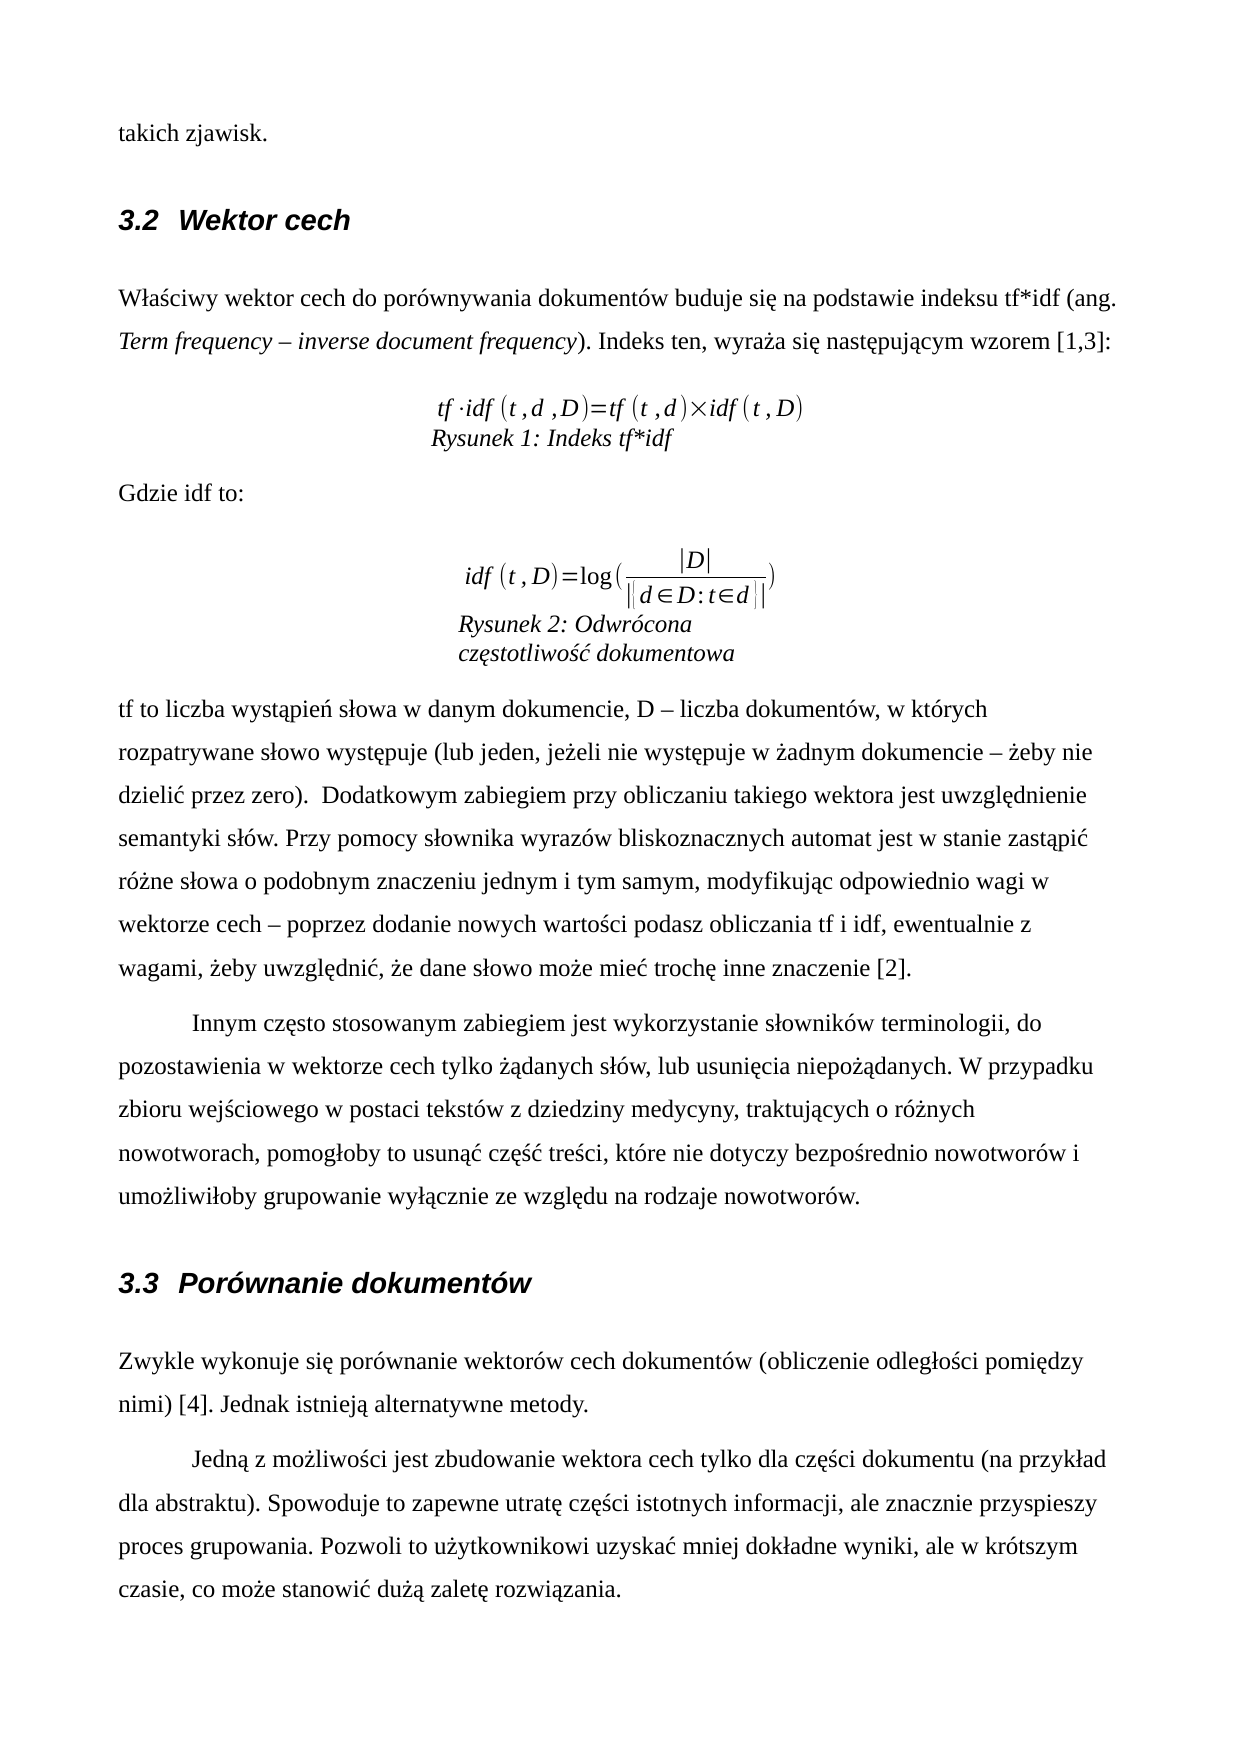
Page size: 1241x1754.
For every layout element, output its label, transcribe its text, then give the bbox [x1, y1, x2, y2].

text Rysunek 1: Indeks tf*idf [431, 394, 809, 452]
text Rysunek 2: Odwrócona częstotliwość dokumentowa [458, 547, 782, 667]
subtitle Wektor cech [118, 203, 1122, 237]
text takich zjawisk. [118, 118, 1122, 147]
text tf to liczba wystąpień słowa w danym dokumencie, D – liczba dokumentów, w których rozpatrywane słowo występuje (lub jeden, jeżeli nie występuje w żadnym dokumencie – żeby nie dzielić przez zero). Dodatkowym zabiegiem przy obliczaniu takiego wektora jest uwzględnienie semantyki słów. Przy pomocy słownika wyrazów bliskoznacznych automat jest w stanie zastąpić różne słowa o podobnym znaczeniu jednym i tym samym, modyfikując odpowiednio wagi w wektorze cech – poprzez dodanie nowych wartości podasz obliczania tf i idf, ewentualnie z wagami, żeby uwzględnić, że dane słowo może mieć trochę inne znaczenie [2]. [118, 694, 1122, 981]
text Jedną z możliwości jest zbudowanie wektora cech tylko dla części dokumentu (na przykład dla abstraktu). Spowoduje to zapewne utratę części istotnych informacji, ale znacznie przyspieszy proces grupowania. Pozwoli to użytkownikowi uzyskać mniej dokładne wyniki, ale w krótszym czasie, co może stanowić dużą zaletę rozwiązania. [118, 1444, 1122, 1603]
text Właściwy wektor cech do porównywania dokumentów buduje się na podstawie indeksu tf*idf (ang. Term frequency – inverse document frequency). Indeks ten, wyraża się następującym wzorem [1,3]: [118, 283, 1122, 355]
text Zwykle wykonuje się porównanie wektorów cech dokumentów (obliczenie odległości pomiędzy nimi) [4]. Jednak istnieją alternatywne metody. [118, 1346, 1122, 1418]
text Gdzie idf to: [118, 478, 1122, 507]
text Innym często stosowanym zabiegiem jest wykorzystanie słowników terminologii, do pozostawienia w wektorze cech tylko żądanych słów, lub usunięcia niepożądanych. W przypadku zbioru wejściowego w postaci tekstów z dziedziny medycyny, traktujących o różnych nowotworach, pomogłoby to usunąć część treści, które nie dotyczy bezpośrednio nowotworów i umożliwiłoby grupowanie wyłącznie ze względu na rodzaje nowotworów. [118, 1008, 1122, 1209]
subtitle Porównanie dokumentów [118, 1266, 1122, 1299]
